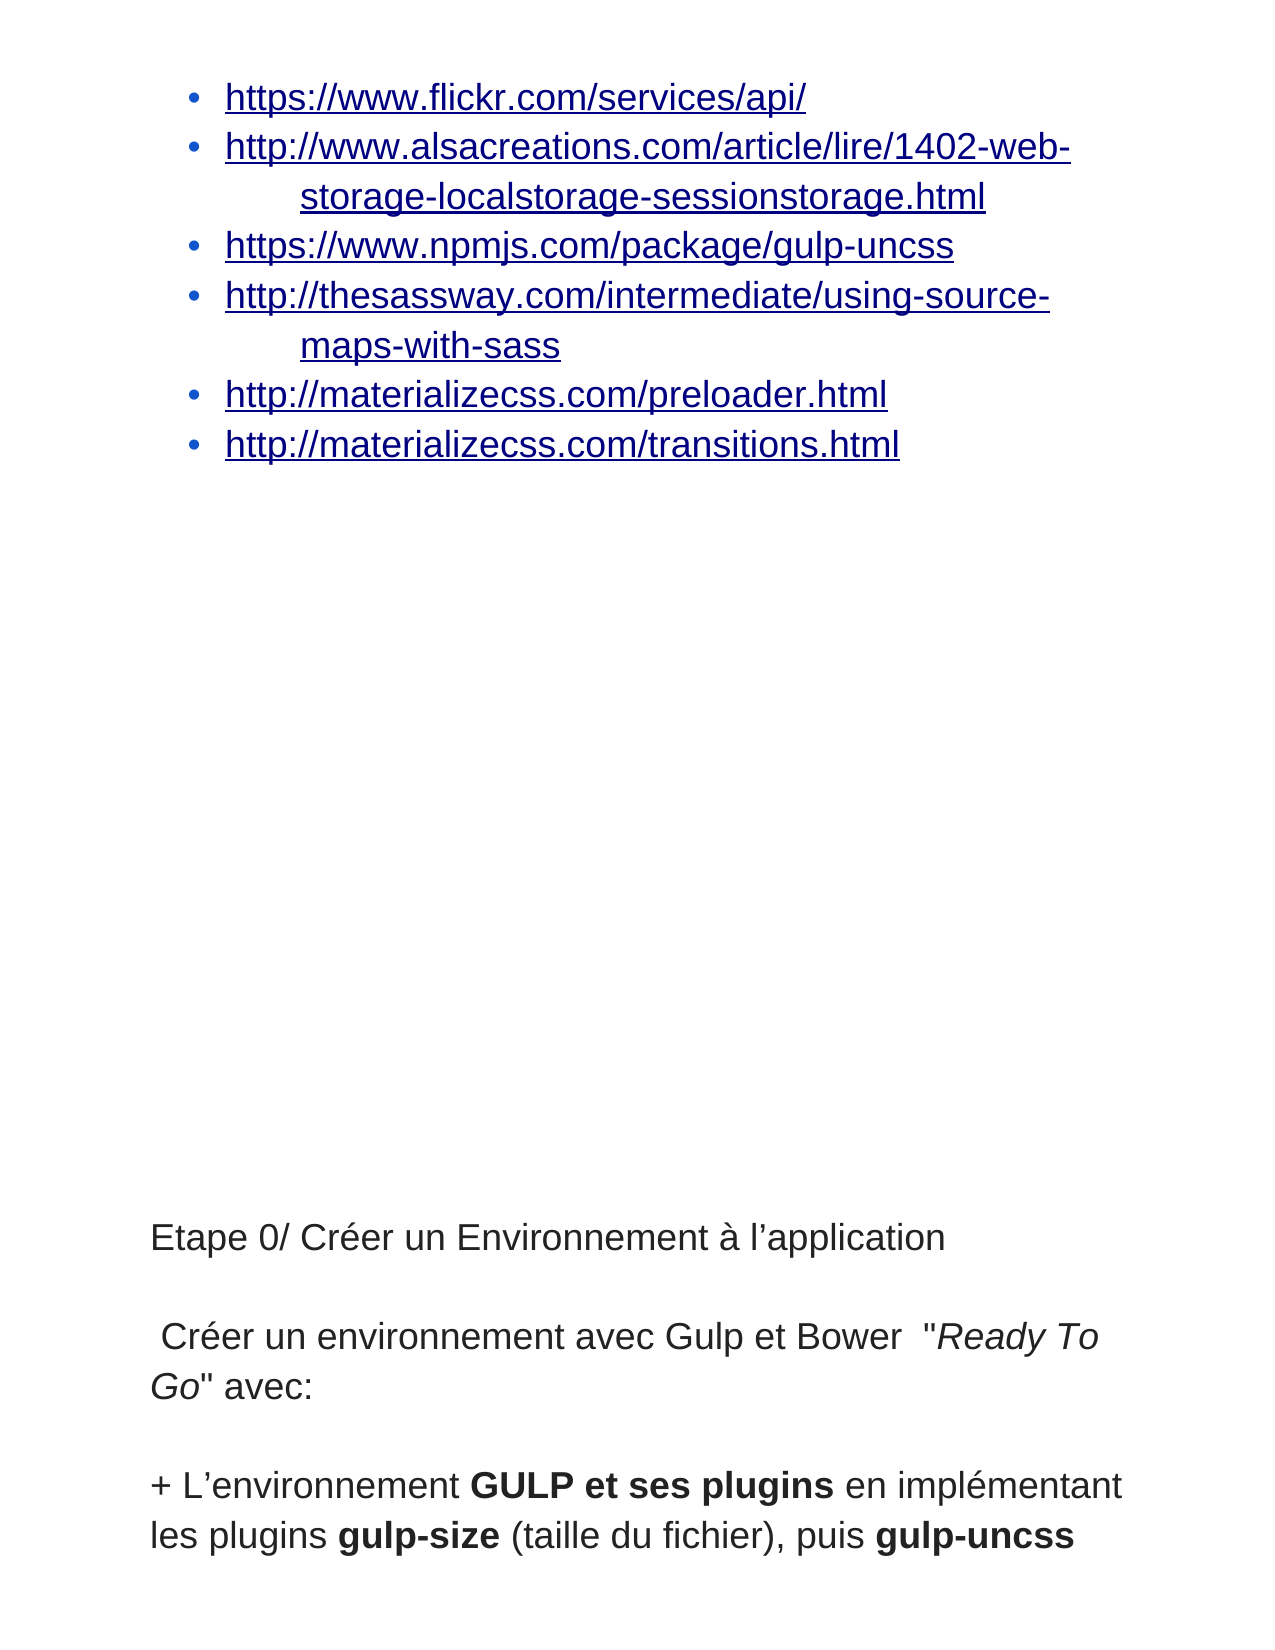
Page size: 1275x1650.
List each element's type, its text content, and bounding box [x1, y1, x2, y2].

list https://www.npmjs.com/package/gulp-uncss [187, 224, 1125, 267]
list http://materializecss.com/preloader.html [187, 372, 1125, 416]
text + L’environnement GULP et ses plugins en implémentant les plugins gulp-size (taille du fichier), puis gulp-uncss [150, 1463, 1125, 1556]
text Etape 0/ Créer un Environnement à l’application [150, 1215, 1125, 1258]
list http://www.alsacreations.com/article/lire/1402-web-storage-localstorage-sessionstorage.html [187, 124, 1125, 217]
text Créer un environnement avec Gulp et Bower "Ready To Go" avec: [150, 1314, 1125, 1407]
list http://materializecss.com/transitions.html [187, 422, 1125, 465]
list http://thesassway.com/intermediate/using-source-maps-with-sass [187, 273, 1125, 366]
list https://www.flickr.com/services/api/ [187, 75, 1125, 118]
